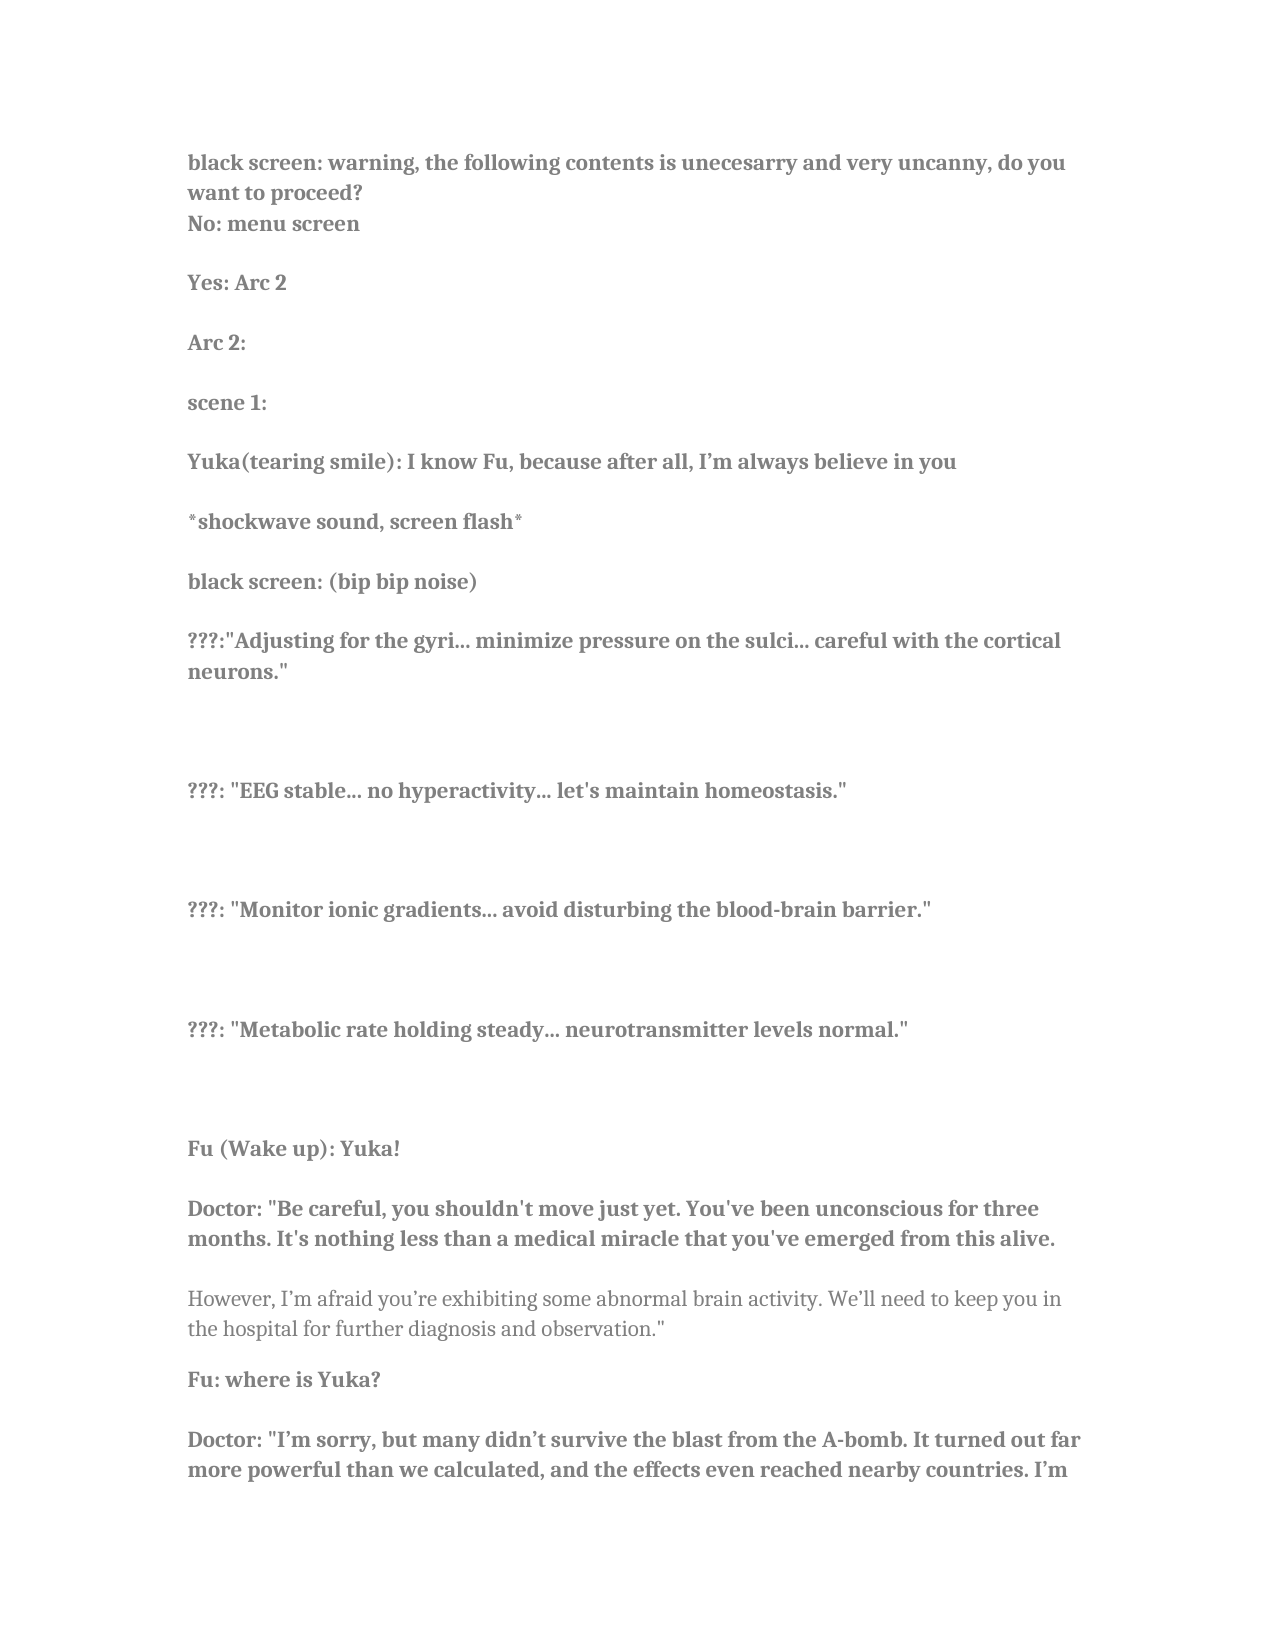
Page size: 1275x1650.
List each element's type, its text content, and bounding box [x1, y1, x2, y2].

text Yuka(tearing smile): I know Fu, because after all, I’m always believe in you [187, 449, 1087, 476]
text black screen: warning, the following contents is unecesarry and very uncanny, do you want to proceed? No: menu screen [187, 150, 1087, 237]
text ???:"Adjusting for the gyri... minimize pressure on the sulci... careful with the cortical neurons." [187, 628, 1087, 685]
text *shockwave sound, screen flash* [187, 509, 1087, 535]
text Arc 2: [187, 330, 1087, 356]
text black screen: (bip bip noise) [187, 568, 1087, 595]
text However, I’m afraid you’re exhibiting some abnormal brain activity. We’ll need to keep you in the hospital for further diagnosis and observation." [187, 1286, 1087, 1342]
text Fu: where is Yuka? [187, 1367, 1087, 1393]
text Doctor: "Be careful, you shouldn't move just yet. You've been unconscious for three months. It's nothing less than a medical miracle that you've emerged from this alive. [187, 1196, 1087, 1252]
text ???: "Metabolic rate holding steady... neurotransmitter levels normal." [187, 1017, 1087, 1043]
text Yes: Arc 2 [187, 270, 1087, 296]
text ???: "EEG stable... no hyperactivity... let's maintain homeostasis." [187, 778, 1087, 804]
text scene 1: [187, 389, 1087, 416]
text Doctor: "I’m sorry, but many didn’t survive the blast from the A-bomb. It turned out far more powerful than we calculated, and the effects even reached nearby countries. I’m [187, 1426, 1087, 1483]
text ???: "Monitor ionic gradients... avoid disturbing the blood-brain barrier." [187, 897, 1087, 923]
text Fu (Wake up): Yuka! [187, 1136, 1087, 1162]
